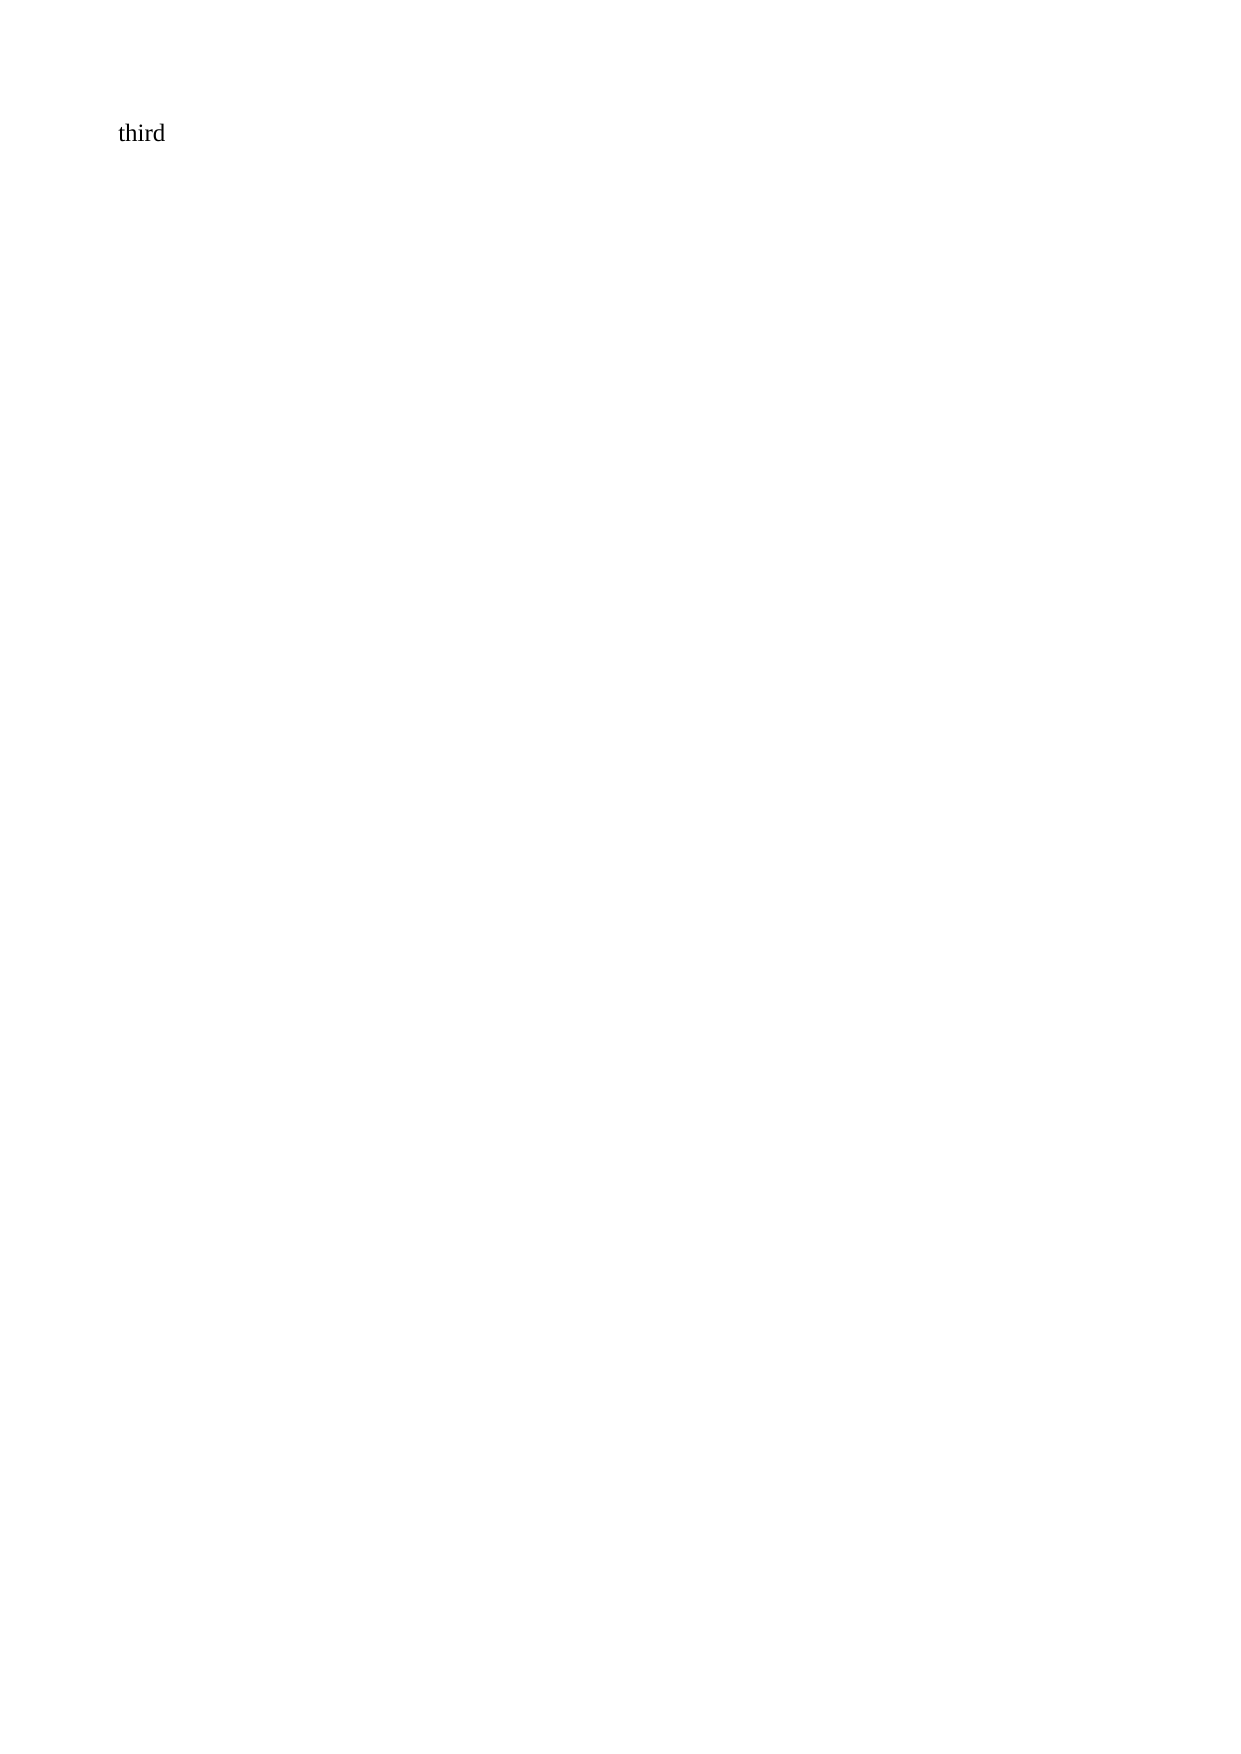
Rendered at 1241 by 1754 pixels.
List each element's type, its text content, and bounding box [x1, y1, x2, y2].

text third [118, 118, 1122, 147]
